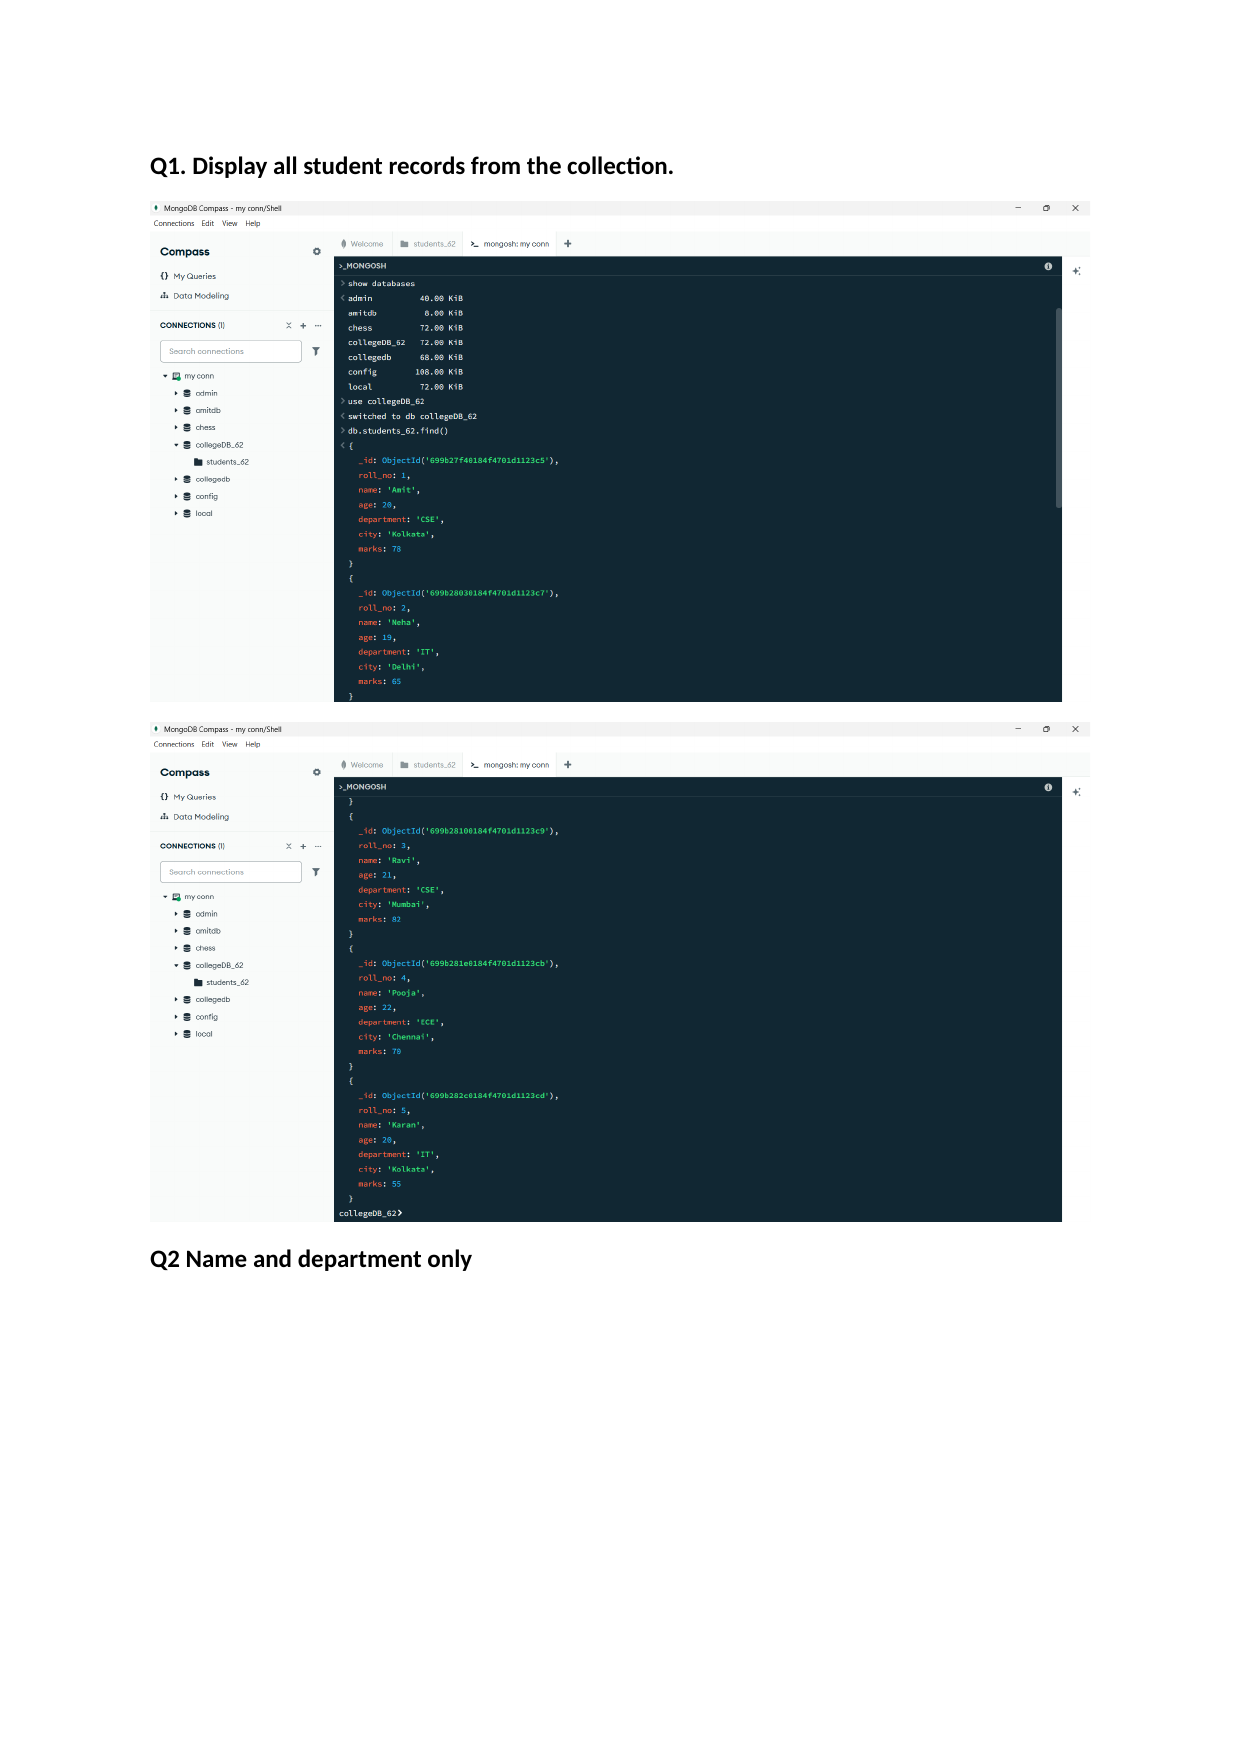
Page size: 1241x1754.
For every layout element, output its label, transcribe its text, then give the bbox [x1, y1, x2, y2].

text Q1. Display all student records from the collection. [150, 150, 1090, 181]
text Q2 Name and department only [150, 1243, 1090, 1273]
